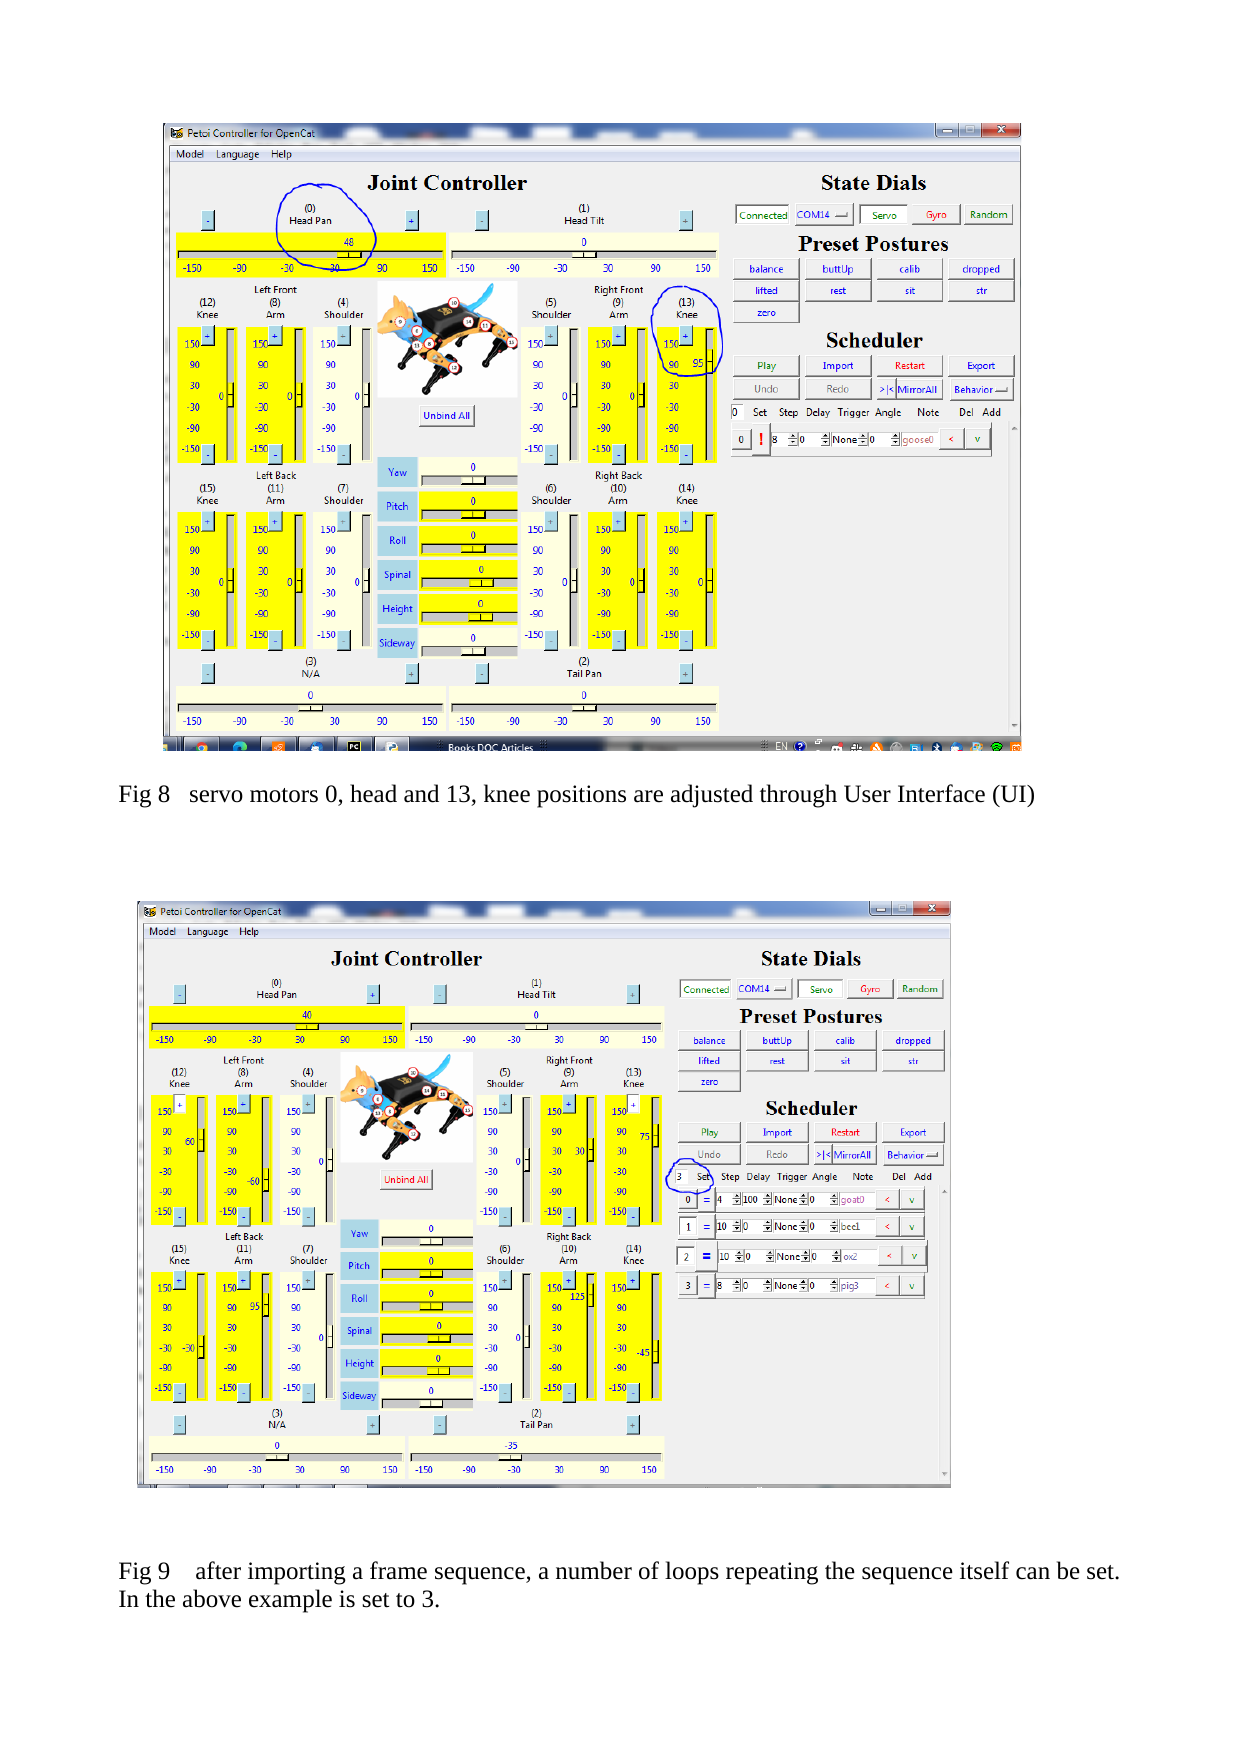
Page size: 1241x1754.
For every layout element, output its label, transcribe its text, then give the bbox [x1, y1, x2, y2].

text Fig 9 after importing a frame sequence, a number of loops repeating the sequence itself can be set. In the above example is set to 3. [118, 1556, 1122, 1613]
text Fig 8 servo motors 0, head and 13, knee positions are adjusted through User Interface (UI) [118, 779, 1122, 808]
picture [137, 901, 951, 1488]
picture [163, 123, 1022, 751]
